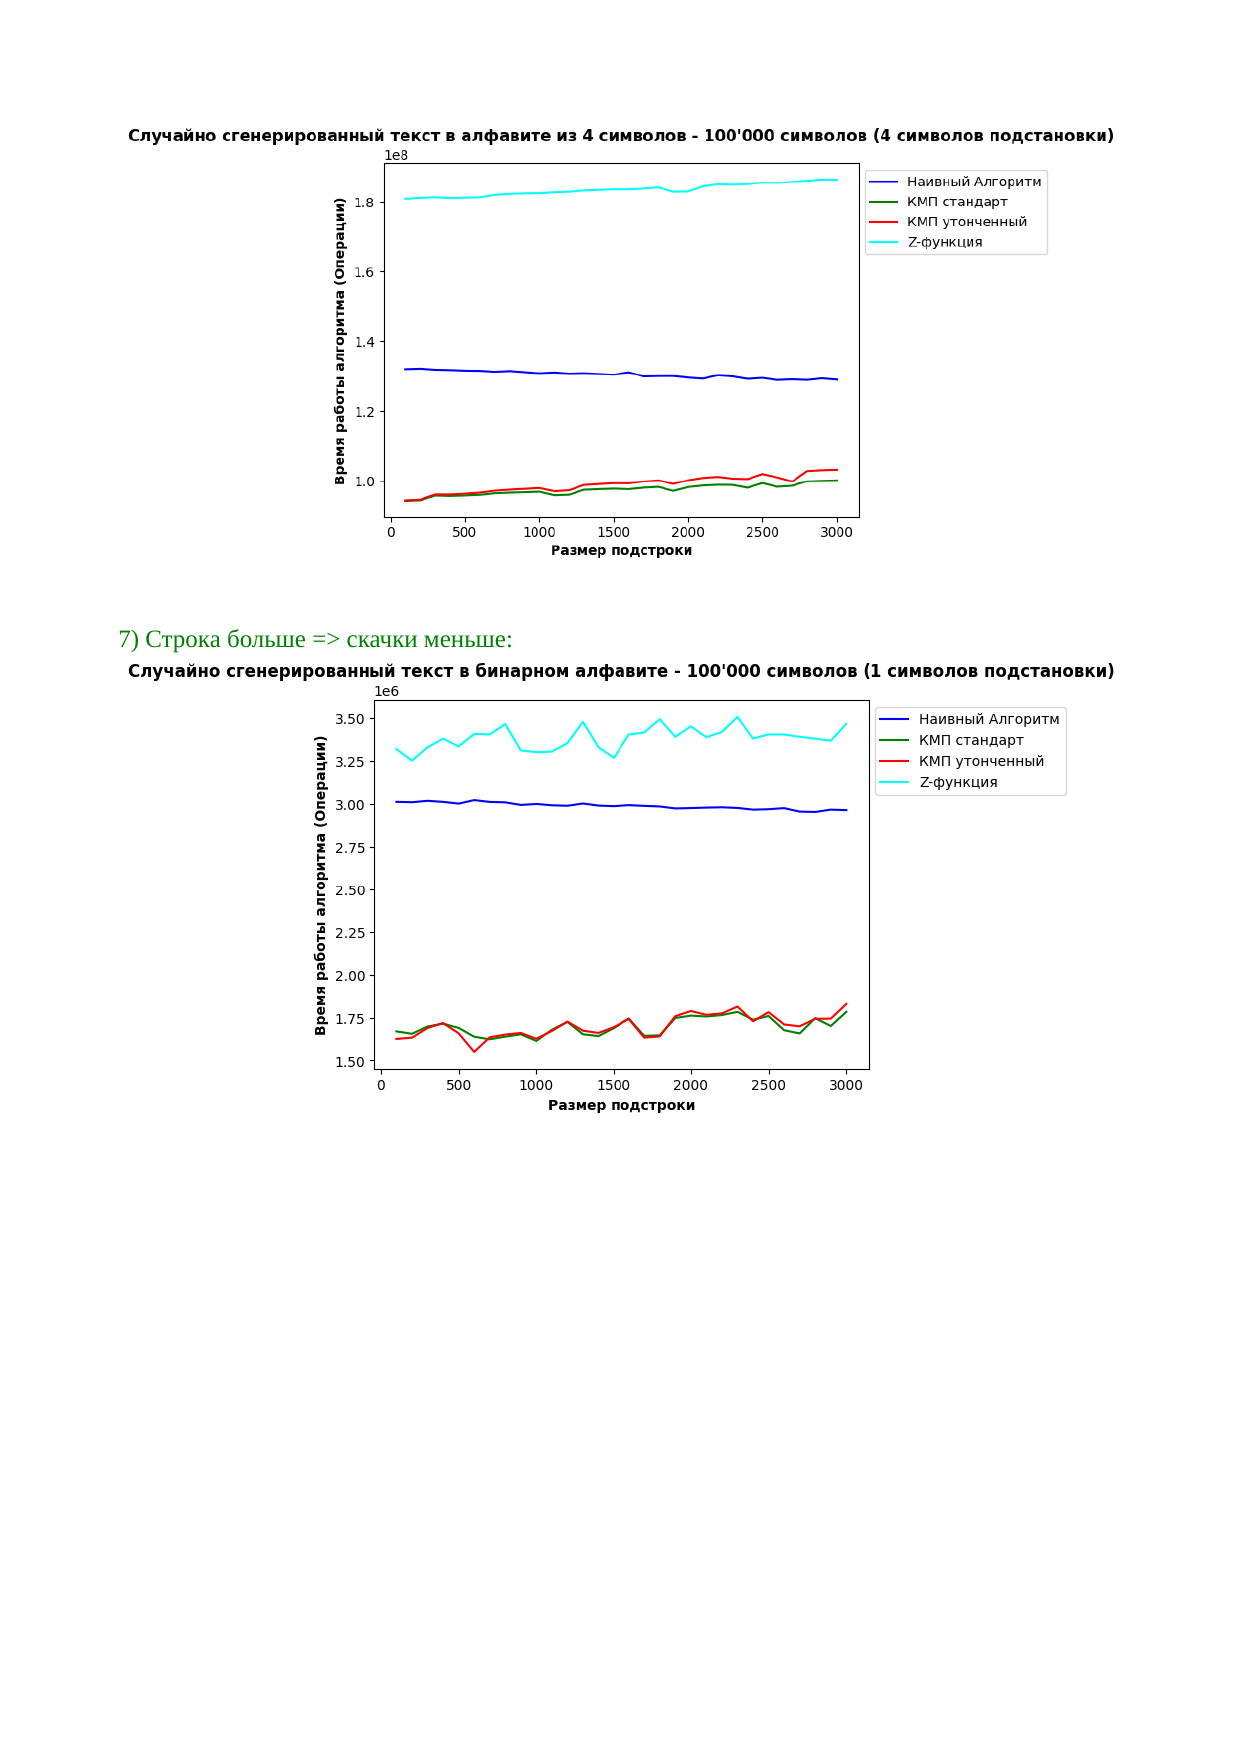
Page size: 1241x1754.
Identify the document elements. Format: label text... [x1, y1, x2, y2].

text 7) Строка больше => скачки меньше: [118, 624, 1122, 653]
picture [118, 118, 1123, 567]
picture [118, 653, 1123, 1121]
